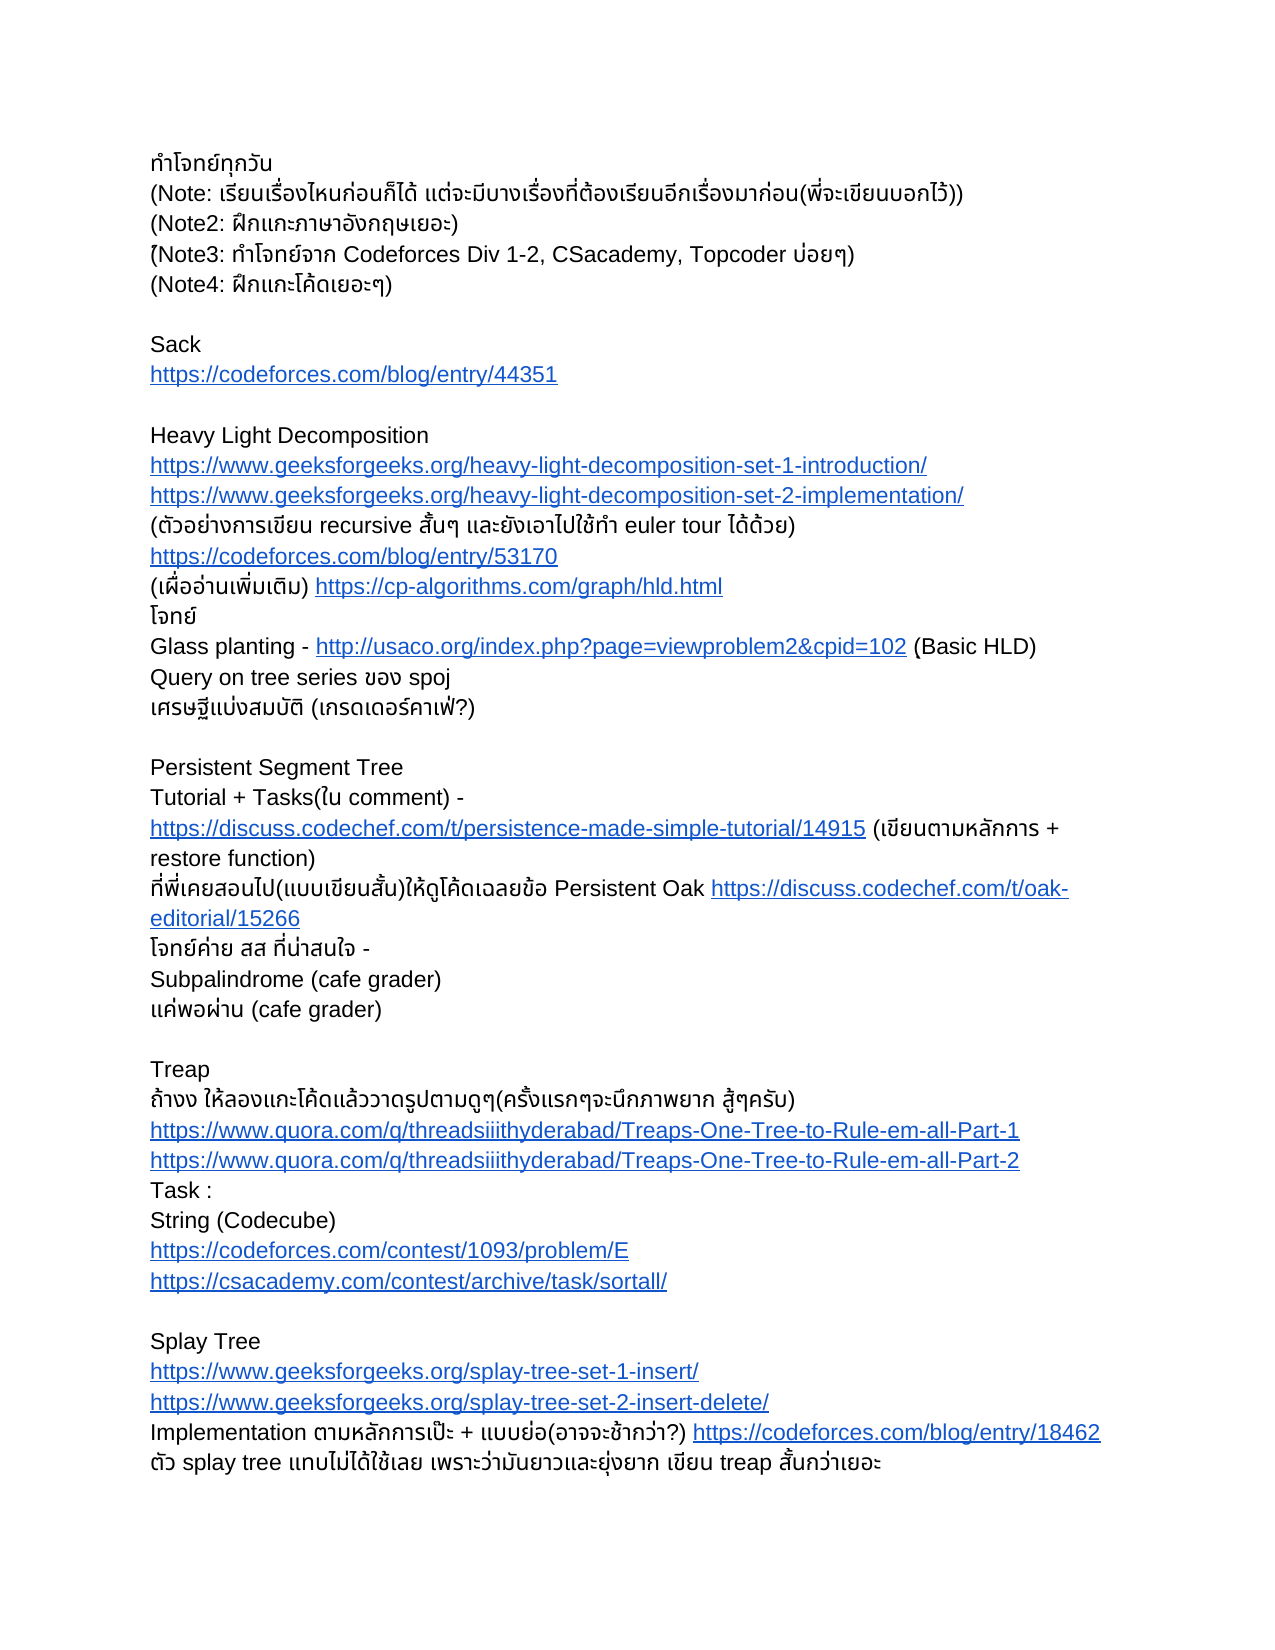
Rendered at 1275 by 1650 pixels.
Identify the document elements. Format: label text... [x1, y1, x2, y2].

text แค่พอผ่าน (cafe grader) [150, 996, 1125, 1022]
text โจทย์ค่าย สส ที่น่าสนใจ - [150, 935, 1125, 962]
text (Note2: ฝึกแกะภาษาอังกฤษเยอะ) [150, 210, 1125, 237]
text Implementation ตามหลักการเป๊ะ + แบบย่อ(อาจจะช้ากว่า?) https://codeforces.com/blog/entry/18462 [150, 1419, 1125, 1445]
text Splay Tree [150, 1328, 1125, 1354]
text https://www.geeksforgeeks.org/splay-tree-set-1-insert/ [150, 1358, 1125, 1385]
text https://www.quora.com/q/threadsiiithyderabad/Treaps-One-Tree-to-Rule-em-all-Part-1 [150, 1117, 1125, 1143]
text Glass planting - http://usaco.org/index.php?page=viewproblem2&cpid=102 (ฺBasic HLD) [150, 633, 1125, 660]
text ถ้างง ให้ลองแกะโค้ดแล้ววาดรูปตามดูๆ(ครั้งแรกๆจะนึกภาพยาก สู้ๆครับ) [150, 1086, 1125, 1113]
text https://www.quora.com/q/threadsiiithyderabad/Treaps-One-Tree-to-Rule-em-all-Part-2 [150, 1147, 1125, 1173]
text String (Codecube) [150, 1207, 1125, 1234]
text https://www.geeksforgeeks.org/heavy-light-decomposition-set-2-implementation/ [150, 482, 1125, 509]
text เศรษฐีแบ่งสมบัติ (เกรดเดอร์คาเฟ่?) [150, 694, 1125, 720]
text Subpalindrome (cafe grader) [150, 966, 1125, 992]
text https://codeforces.com/blog/entry/44351 [150, 361, 1125, 388]
text https://www.geeksforgeeks.org/heavy-light-decomposition-set-1-introduction/ [150, 452, 1125, 478]
text ทำโจทย์ทุกวัน [150, 150, 1125, 176]
text โจทย์ [150, 603, 1125, 629]
text Persistent Segment Tree [150, 754, 1125, 781]
text (Note4: ฝึกแกะโค้ดเยอะๆ) [150, 271, 1125, 297]
text (Note: เรียนเรื่องไหนก่อนก็ได้ แต่จะมีบางเรื่องที่ต้องเรียนอีกเรื่องมาก่อน(พี่จะเขียนบอกไว้)) [150, 180, 1125, 207]
text Tutorial + Tasks(ใน comment) - [150, 784, 1125, 811]
text https://codeforces.com/contest/1093/problem/E [150, 1237, 1125, 1264]
text (์Note3: ทำโจทย์จาก Codeforces Div 1-2, CSacademy, Topcoder บ่อยๆ) [150, 241, 1125, 267]
text https://discuss.codechef.com/t/persistence-made-simple-tutorial/14915 (เขียนตามหลักการ + restore function) [150, 814, 1125, 871]
text Task : [150, 1177, 1125, 1203]
text Query on tree series ของ spoj [150, 663, 1125, 690]
text (เผื่ออ่านเพิ่มเติม) https://cp-algorithms.com/graph/hld.html [150, 573, 1125, 599]
text ที่พี่เคยสอนไป(แบบเขียนสั้น)ให้ดูโค้ดเฉลยข้อ Persistent Oak https://discuss.codechef.com/t/oak-editorial/15266 [150, 875, 1125, 932]
text Sack [150, 331, 1125, 358]
text Heavy Light Decomposition [150, 422, 1125, 448]
text Treap [150, 1056, 1125, 1083]
text https://csacademy.com/contest/archive/task/sortall/ [150, 1268, 1125, 1294]
text ตัว splay tree แทบไม่ได้ใช้เลย เพราะว่ามันยาวและยุ่งยาก เขียน treap สั้นกว่าเยอะ [150, 1449, 1125, 1475]
text https://www.geeksforgeeks.org/splay-tree-set-2-insert-delete/ [150, 1388, 1125, 1415]
text (ตัวอย่างการเขียน recursive สั้นๆ และยังเอาไปใช้ทำ euler tour ได้ด้วย) https://codeforces.com/blog/entry/53170 [150, 512, 1125, 569]
